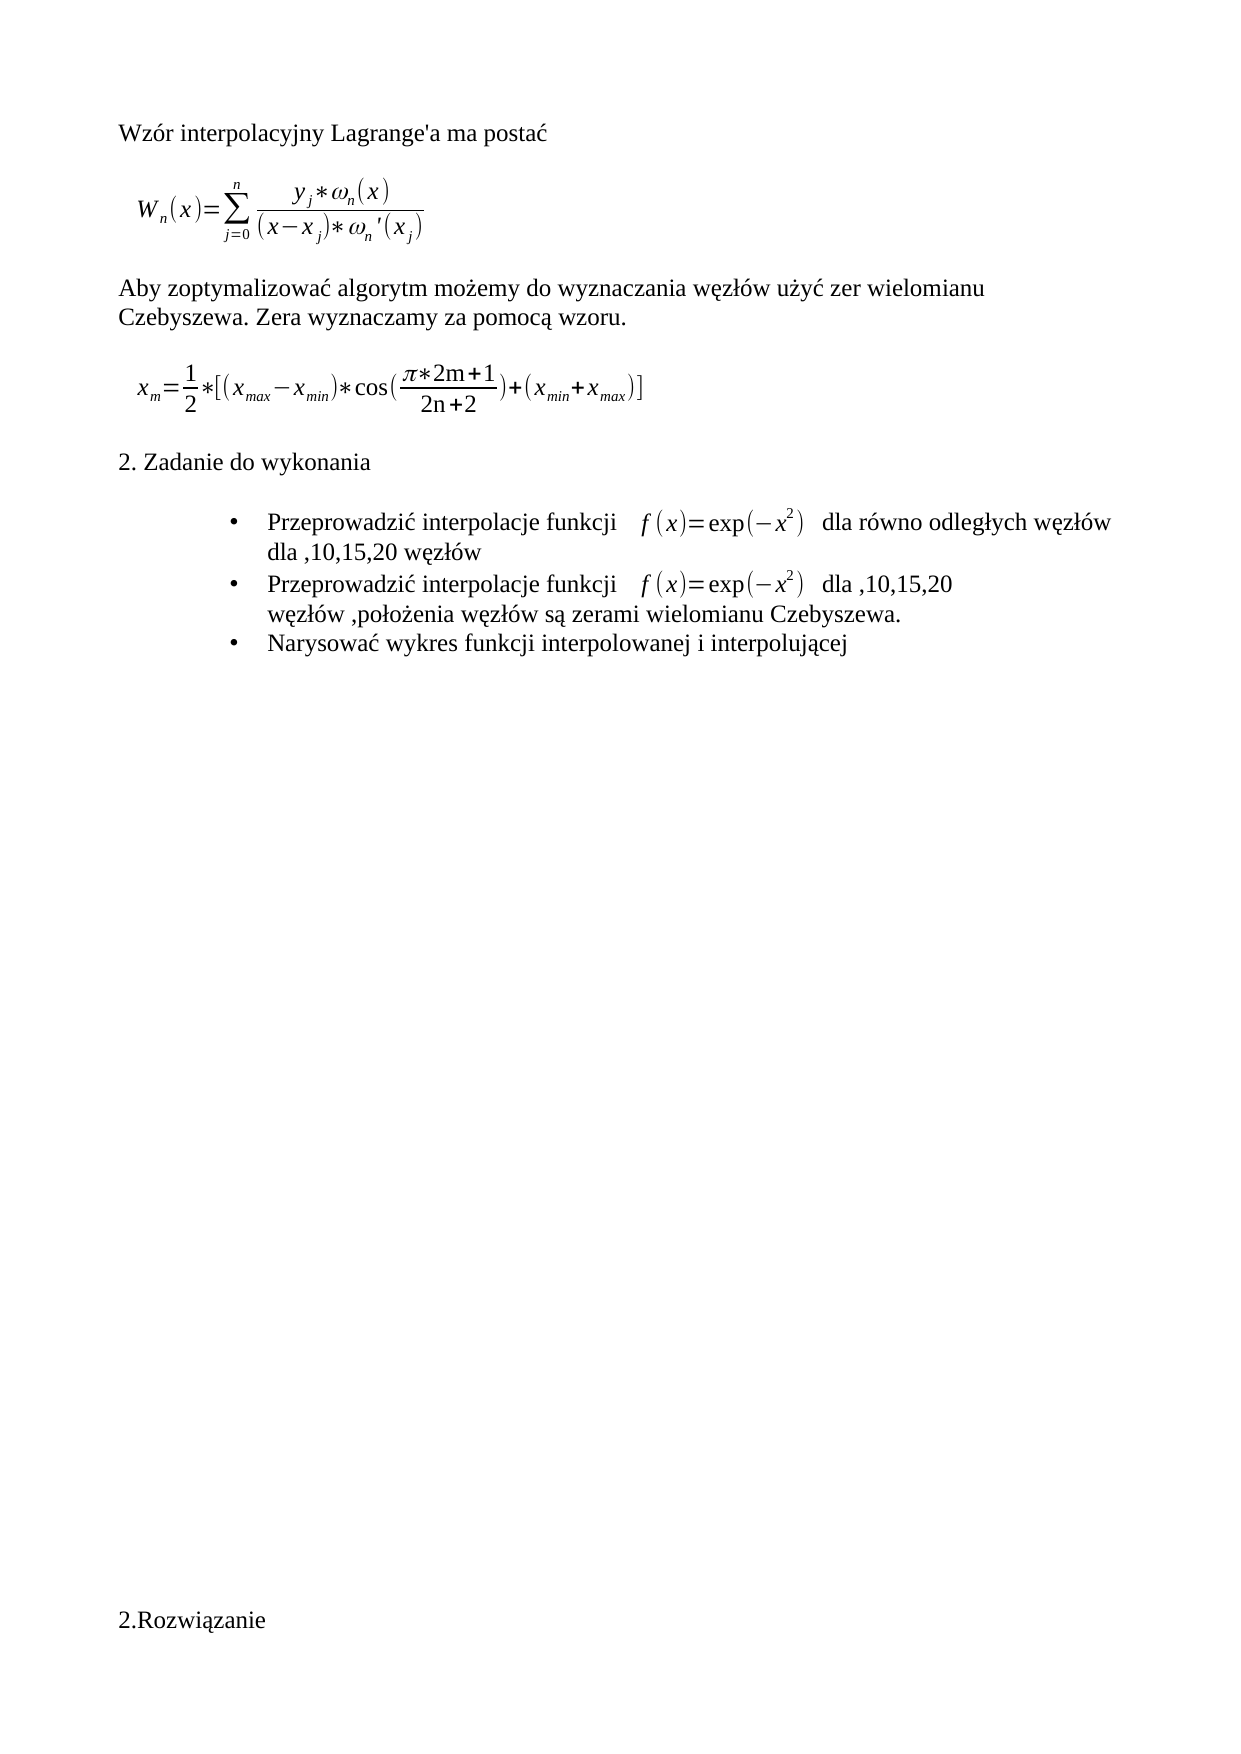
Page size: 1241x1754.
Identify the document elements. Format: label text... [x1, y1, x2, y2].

text 2.Rozwiązanie [118, 1606, 1122, 1634]
list Przeprowadzić interpolacje funkcji dla ,10,15,20 węzłów ,położenia węzłów są zerami wielomianu Czebyszewa. [229, 566, 1122, 628]
text 2. Zadanie do wykonania [118, 447, 1122, 476]
list Narysować wykres funkcji interpolowanej i interpolującej [229, 628, 1122, 657]
text Aby zoptymalizować algorytm możemy do wyznaczania węzłów użyć zer wielomianu Czebyszewa. Zera wyznaczamy za pomocą wzoru. [118, 273, 1122, 331]
list Przeprowadzić interpolacje funkcji dla równo odległych węzłów dla ,10,15,20 węzłów [229, 504, 1122, 566]
text Wzór interpolacyjny Lagrange'a ma postać [118, 118, 1122, 147]
